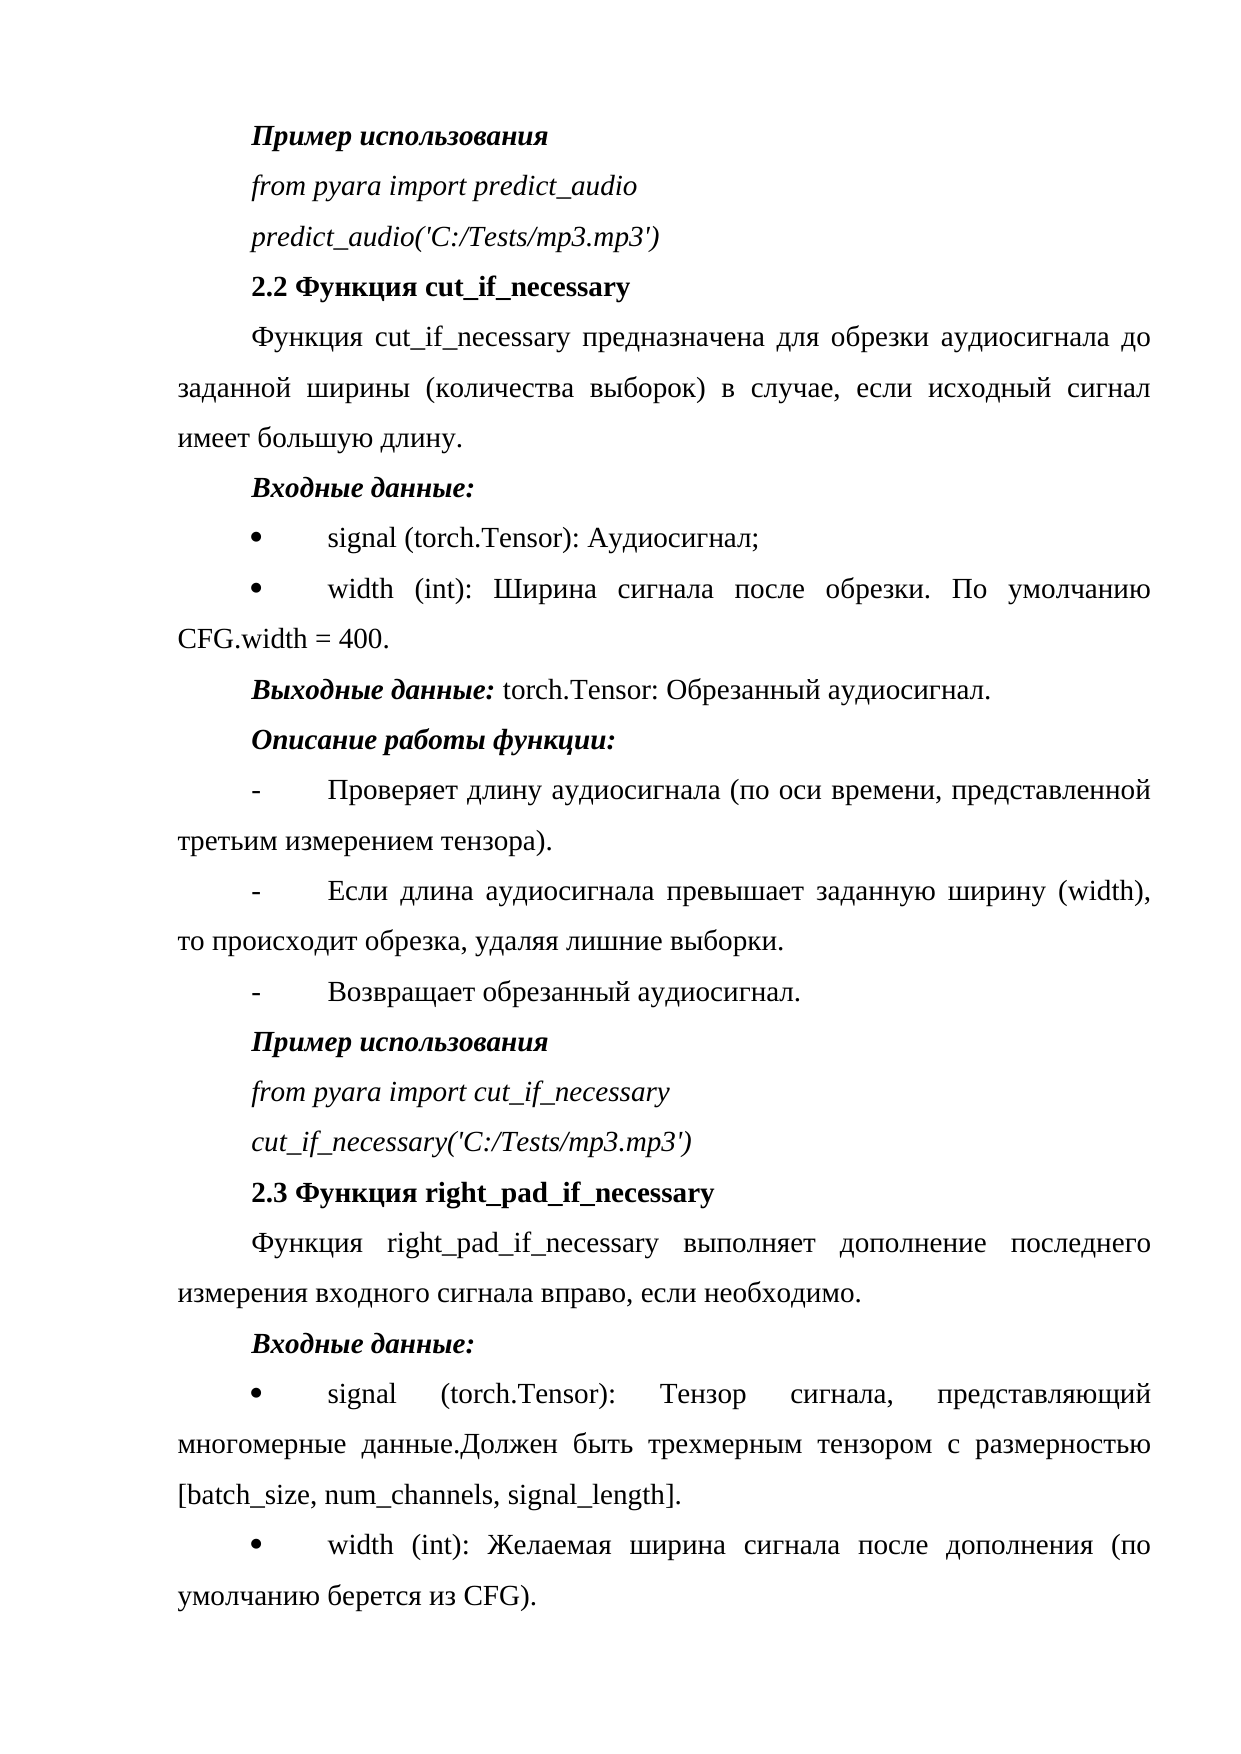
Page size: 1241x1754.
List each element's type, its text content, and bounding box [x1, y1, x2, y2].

text Описание работы функции: [177, 722, 1152, 756]
text Функция right_pad_if_necessary выполняет дополнение последнего измерения входного сигнала вправо, если необходимо. [177, 1225, 1152, 1309]
text predict_audio('C:/Tests/mp3.mp3') [177, 219, 1152, 252]
text Входные данные: [177, 1326, 1152, 1359]
text Пример использования [177, 118, 1152, 152]
text Выходные данные: torch.Tensor: Обрезанный аудиосигнал. [177, 672, 1152, 705]
list signal (torch.Tensor): Аудиосигнал; [177, 521, 1152, 554]
text cut_if_necessary('C:/Tests/mp3.mp3') [177, 1124, 1152, 1158]
list width (int): Желаемая ширина сигнала после дополнения (по умолчанию берется из CFG). [177, 1527, 1152, 1611]
subtitle 2.3 Функция right_pad_if_necessary [177, 1175, 1152, 1208]
subtitle 2.2 Функция cut_if_necessary [177, 269, 1152, 303]
text Функция cut_if_necessary предназначена для обрезки аудиосигнала до заданной ширины (количества выборок) в случае, если исходный сигнал имеет большую длину. [177, 319, 1152, 453]
list Если длина аудиосигнала превышает заданную ширину (width), то происходит обрезка, удаляя лишние выборки. [177, 873, 1152, 957]
list Возвращает обрезанный аудиосигнал. [177, 974, 1152, 1007]
text Пример использования [177, 1024, 1152, 1057]
text from pyara import cut_if_necessary [177, 1074, 1152, 1108]
text from pyara import predict_audio [177, 168, 1152, 202]
text Входные данные: [177, 470, 1152, 504]
list width (int): Ширина сигнала после обрезки. По умолчанию CFG.width = 400. [177, 571, 1152, 655]
list signal (torch.Tensor): Тензор сигнала, представляющий многомерные данные.Должен быть трехмерным тензором с размерностью [batch_size, num_channels, signal_length]. [177, 1376, 1152, 1510]
list Проверяет длину аудиосигнала (по оси времени, представленной третьим измерением тензора). [177, 772, 1152, 856]
